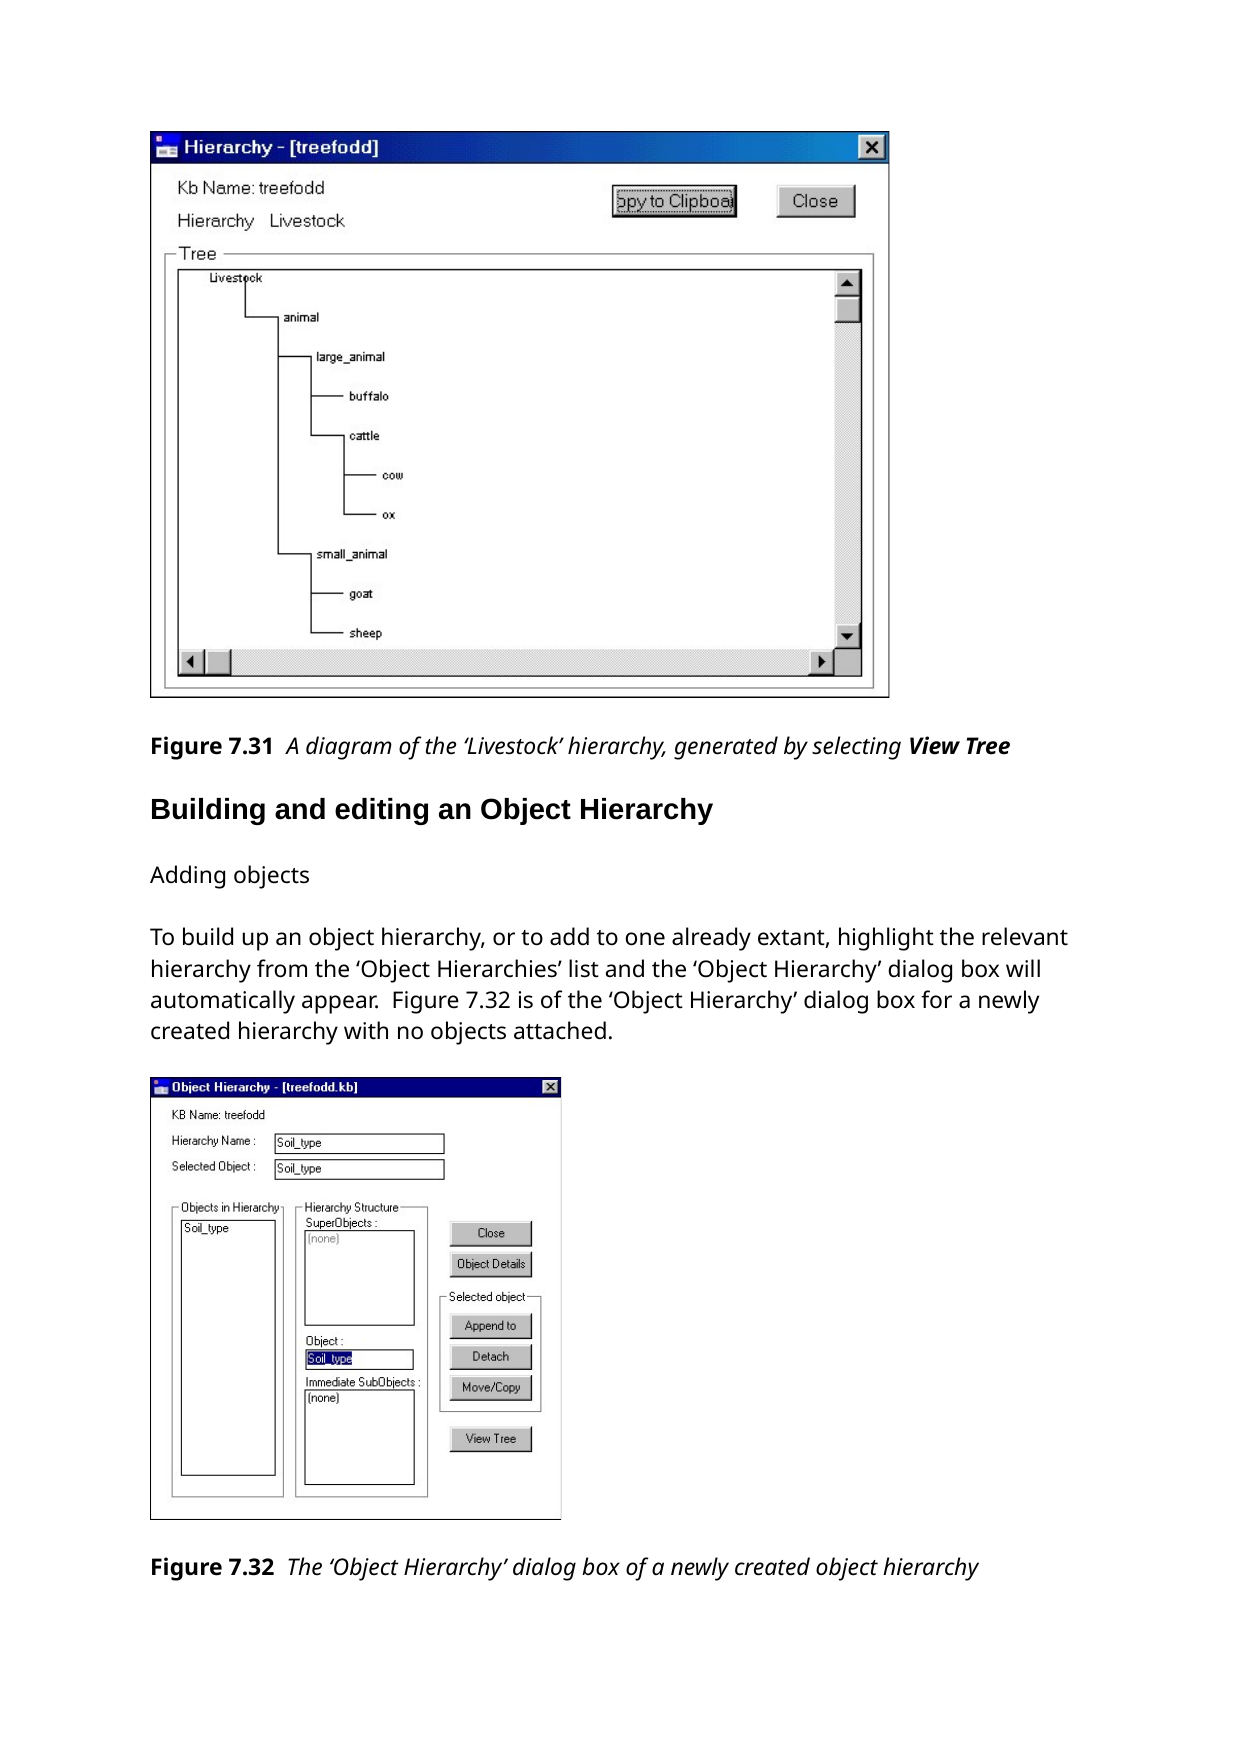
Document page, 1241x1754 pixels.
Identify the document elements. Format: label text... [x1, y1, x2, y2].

subtitle Building and editing an Object Hierarchy [150, 792, 1090, 826]
text To build up an object hierarchy, or to add to one already extant, highlight the relevant hierarchy from the ‘Object Hierarchies’ list and the ‘Object Hierarchy’ dialog box will automatically appear. Figure 7.32 is of the ‘Object Hierarchy’ dialog box for a newly created hierarchy with no objects attached. [150, 921, 1090, 1046]
text Figure 7.32 The ‘Object Hierarchy’ dialog box of a newly created object hierarchy [150, 1551, 1090, 1583]
text Adding objects [150, 859, 1090, 890]
text Figure 7.31 A diagram of the ‘Livestock’ hierarchy, generated by selecting View Tree [150, 729, 1090, 761]
picture [150, 131, 890, 698]
picture [150, 1077, 562, 1520]
